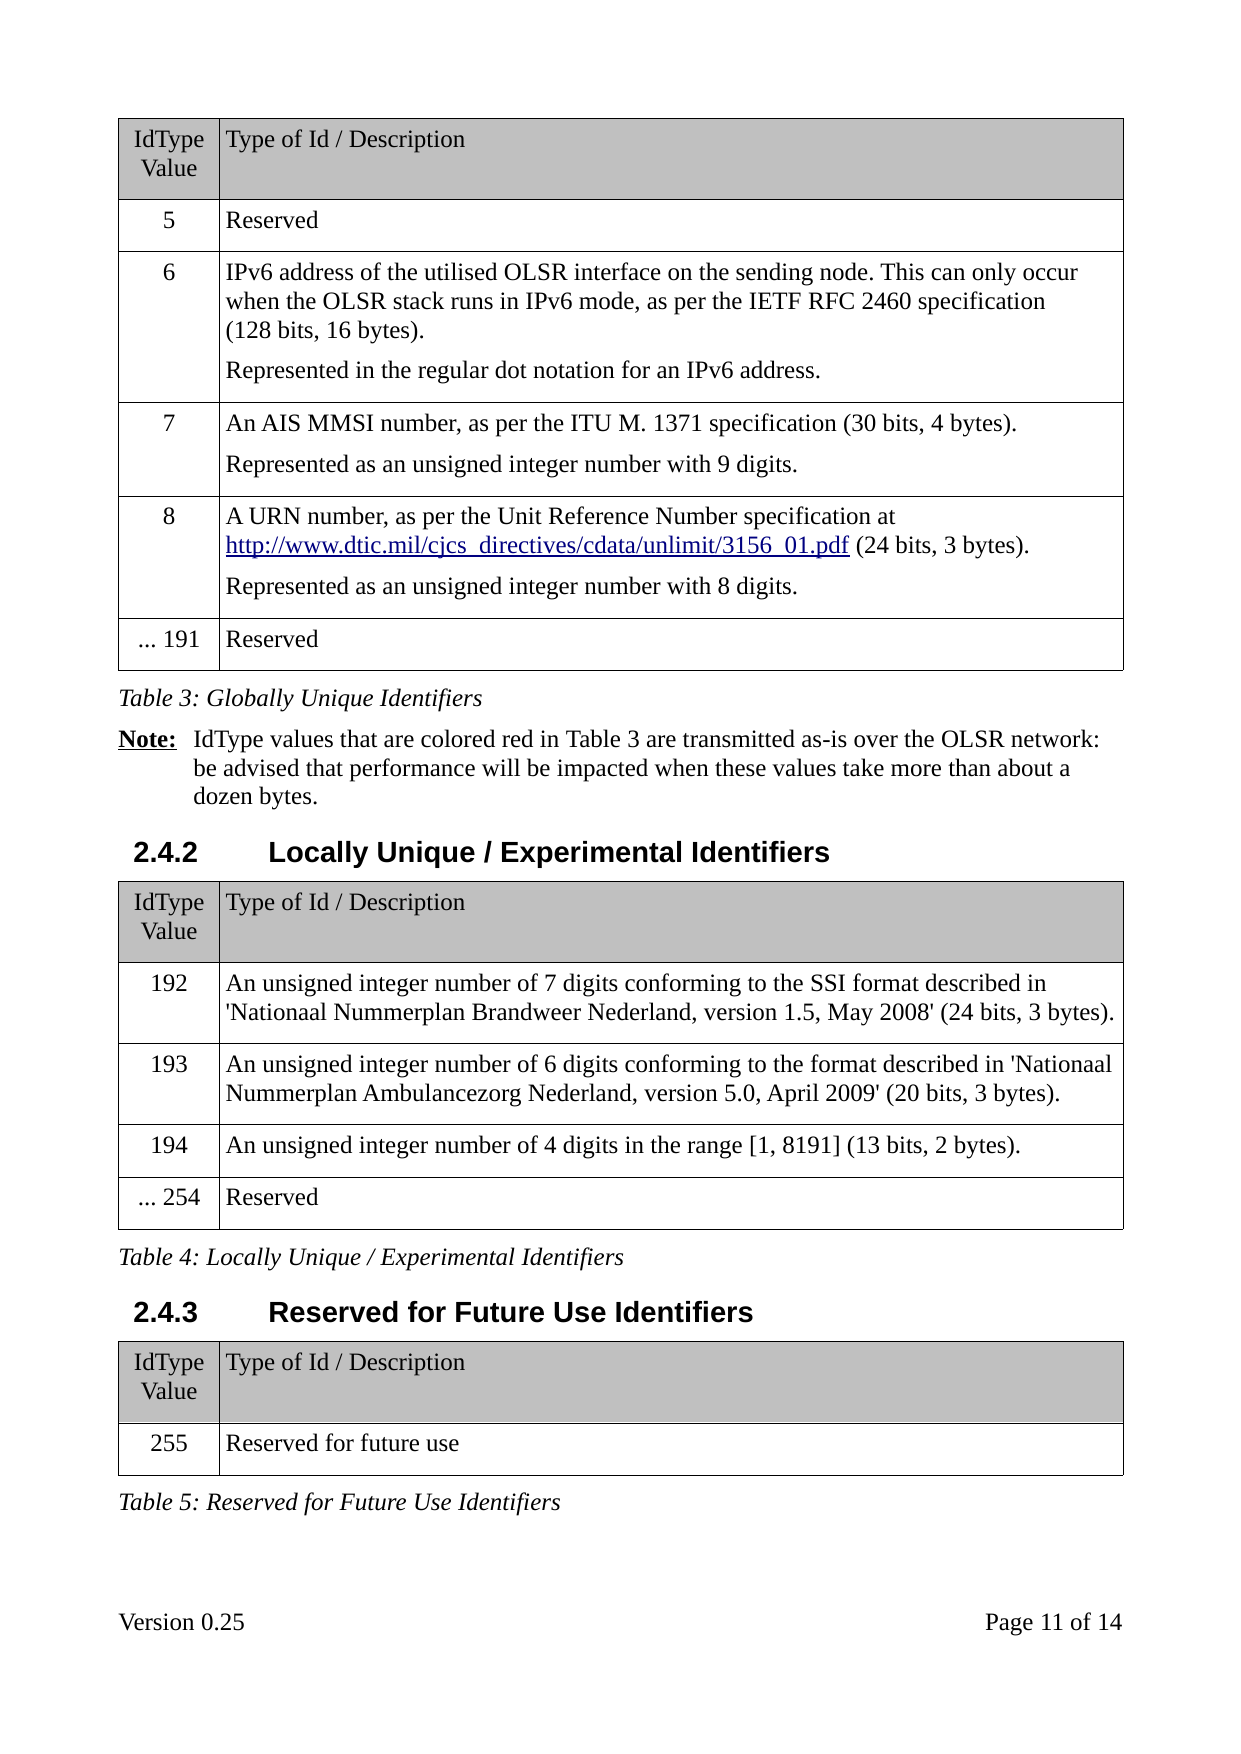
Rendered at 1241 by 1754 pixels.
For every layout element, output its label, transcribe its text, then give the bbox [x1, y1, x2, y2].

text Table 4: Locally Unique / Experimental Identifiers [118, 1242, 1122, 1270]
table_header IdType Value [119, 882, 219, 962]
table_cell 194 [119, 1125, 219, 1177]
table_header IdType Value [119, 1342, 219, 1422]
table_cell IPv6 address of the utilised OLSR interface on the sending node. This can only occur when the OLSR stack runs in IPv6 mode, as per the IETF RFC 2460 specification (128 bits, 16 bytes). Represented in the regular dot notation for an IPv6 address. [220, 252, 1123, 402]
table_cell Reserved [220, 1178, 1123, 1229]
text Table 5: Reserved for Future Use Identifiers [118, 1487, 1122, 1516]
table_cell 7 [119, 403, 219, 496]
table_cell 8 [119, 497, 219, 618]
table_cell 193 [119, 1044, 219, 1124]
table_cell A URN number, as per the Unit Reference Number specification at http://www.dtic.mil/cjcs_directives/cdata/unlimit/3156_01.pdf (24 bits, 3 bytes). Represented as an unsigned integer number with 8 digits. [220, 497, 1123, 618]
table_cell An unsigned integer number of 7 digits conforming to the SSI format described in 'Nationaal Nummerplan Brandweer Nederland, version 1.5, May 2008' (24 bits, 3 bytes). [220, 963, 1123, 1043]
table_header IdType Value [119, 119, 219, 199]
text Note: IdType values that are colored red in Table 3 are transmitted as‑is over the OLSR network: be advised that performance will be impacted when these values take more than about a dozen bytes. [118, 724, 1122, 810]
table_cell An unsigned integer number of 4 digits in the range [1, 8191] (13 bits, 2 bytes). [220, 1125, 1123, 1177]
table_header Type of Id / Description [220, 119, 1123, 199]
table_header Type of Id / Description [220, 1342, 1123, 1422]
table_cell 5 [119, 200, 219, 251]
table_cell ... 254 [119, 1178, 219, 1229]
table_cell Reserved [220, 619, 1123, 670]
table_cell ... 191 [119, 619, 219, 670]
subtitle Locally Unique / Experimental Identifiers [118, 835, 1122, 869]
table_cell 192 [119, 963, 219, 1043]
table_cell Reserved [220, 200, 1123, 251]
table_header Type of Id / Description [220, 882, 1123, 962]
table_cell 6 [119, 252, 219, 402]
table_cell Reserved for future use [220, 1424, 1123, 1475]
table_cell An unsigned integer number of 6 digits conforming to the format described in 'Nationaal Nummerplan Ambulancezorg Nederland, version 5.0, April 2009' (20 bits, 3 bytes). [220, 1044, 1123, 1124]
subtitle Reserved for Future Use Identifiers [118, 1295, 1122, 1329]
text Table 3: Globally Unique Identifiers [118, 683, 1122, 711]
table_cell An AIS MMSI number, as per the ITU M. 1371 specification (30 bits, 4 bytes). Represented as an unsigned integer number with 9 digits. [220, 403, 1123, 496]
table_cell 255 [119, 1424, 219, 1475]
